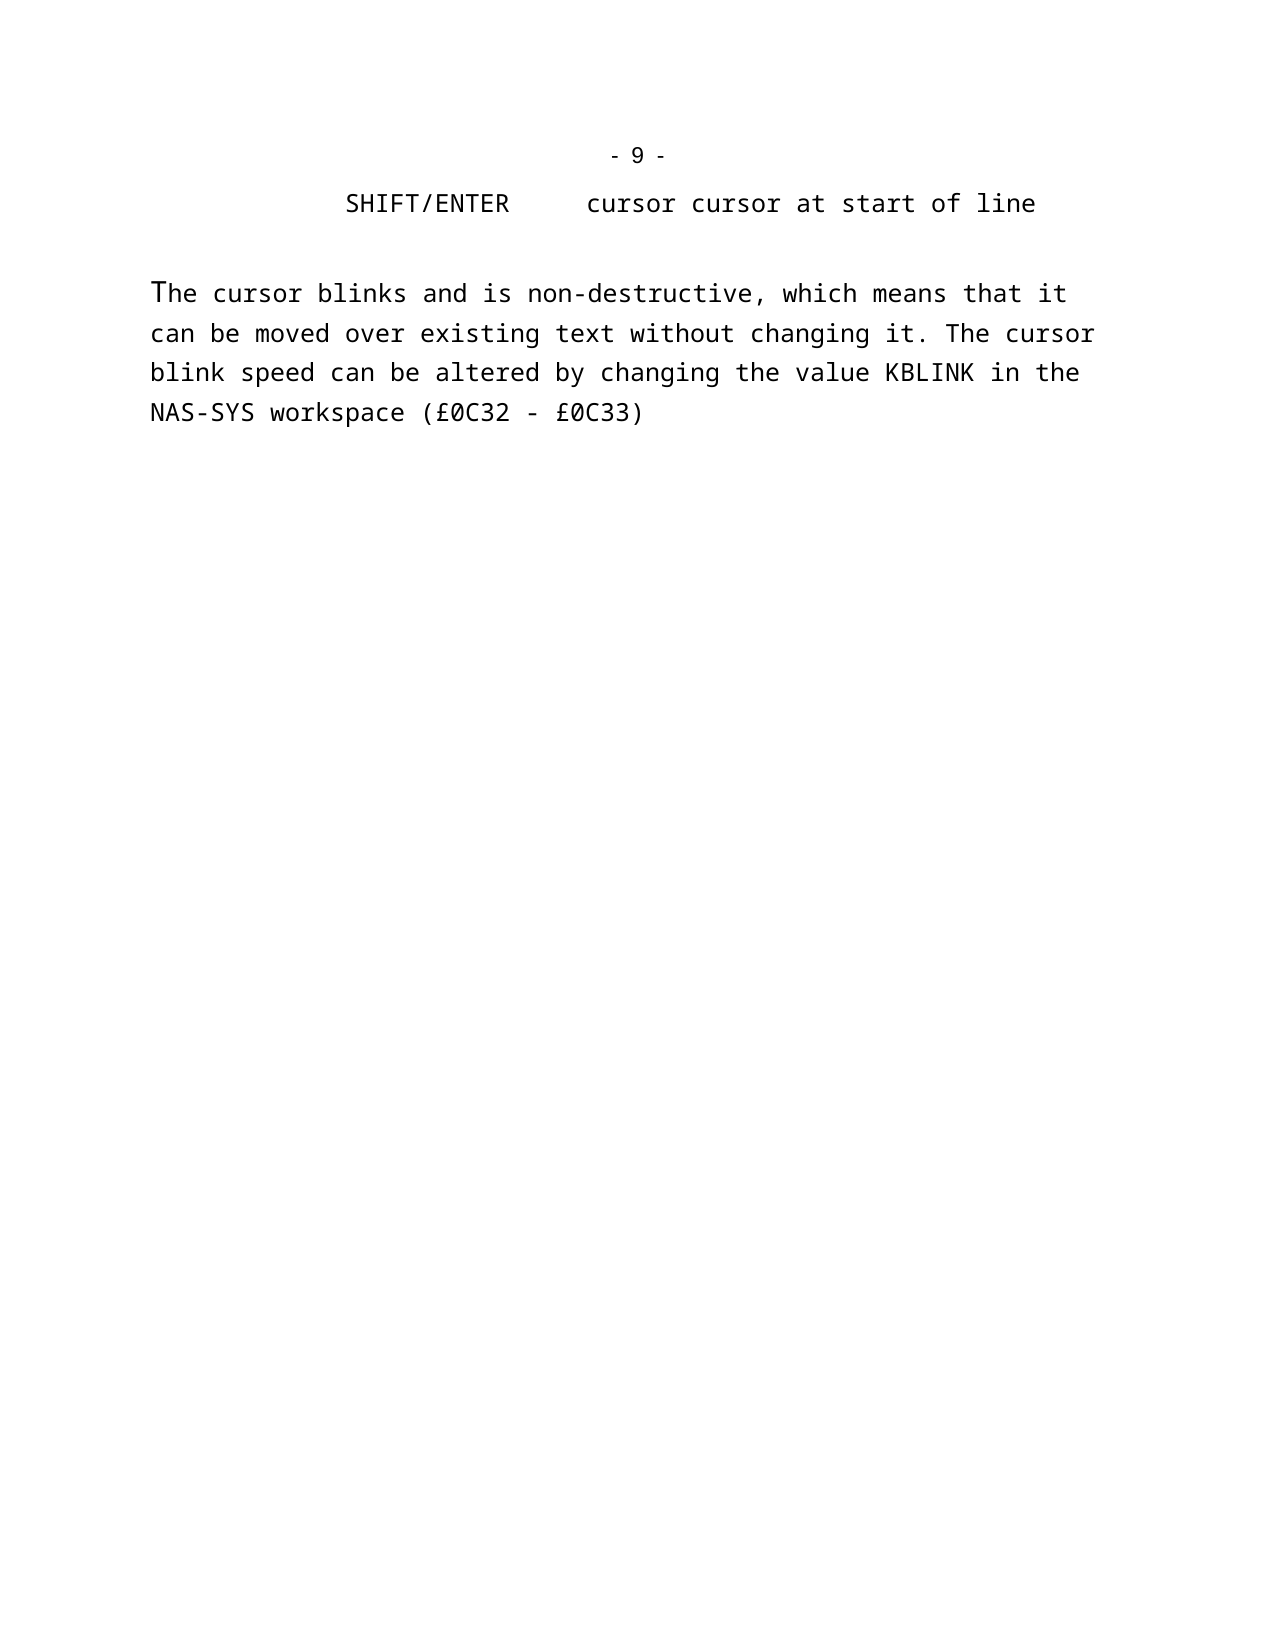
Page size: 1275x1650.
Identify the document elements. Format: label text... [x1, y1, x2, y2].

table_cell cursor cursor at start of line [580, 180, 1125, 225]
table_cell SHIFT/ENTER [339, 180, 580, 225]
text The cursor blinks and is non-destructive, which means that it can be moved over existing text without changing it. The cursor blink speed can be altered by changing the value KBLINK in the NAS-SYS workspace (£0C32 - £0C33) [150, 271, 1125, 428]
table_cell [251, 180, 339, 225]
table_cell [150, 180, 251, 225]
